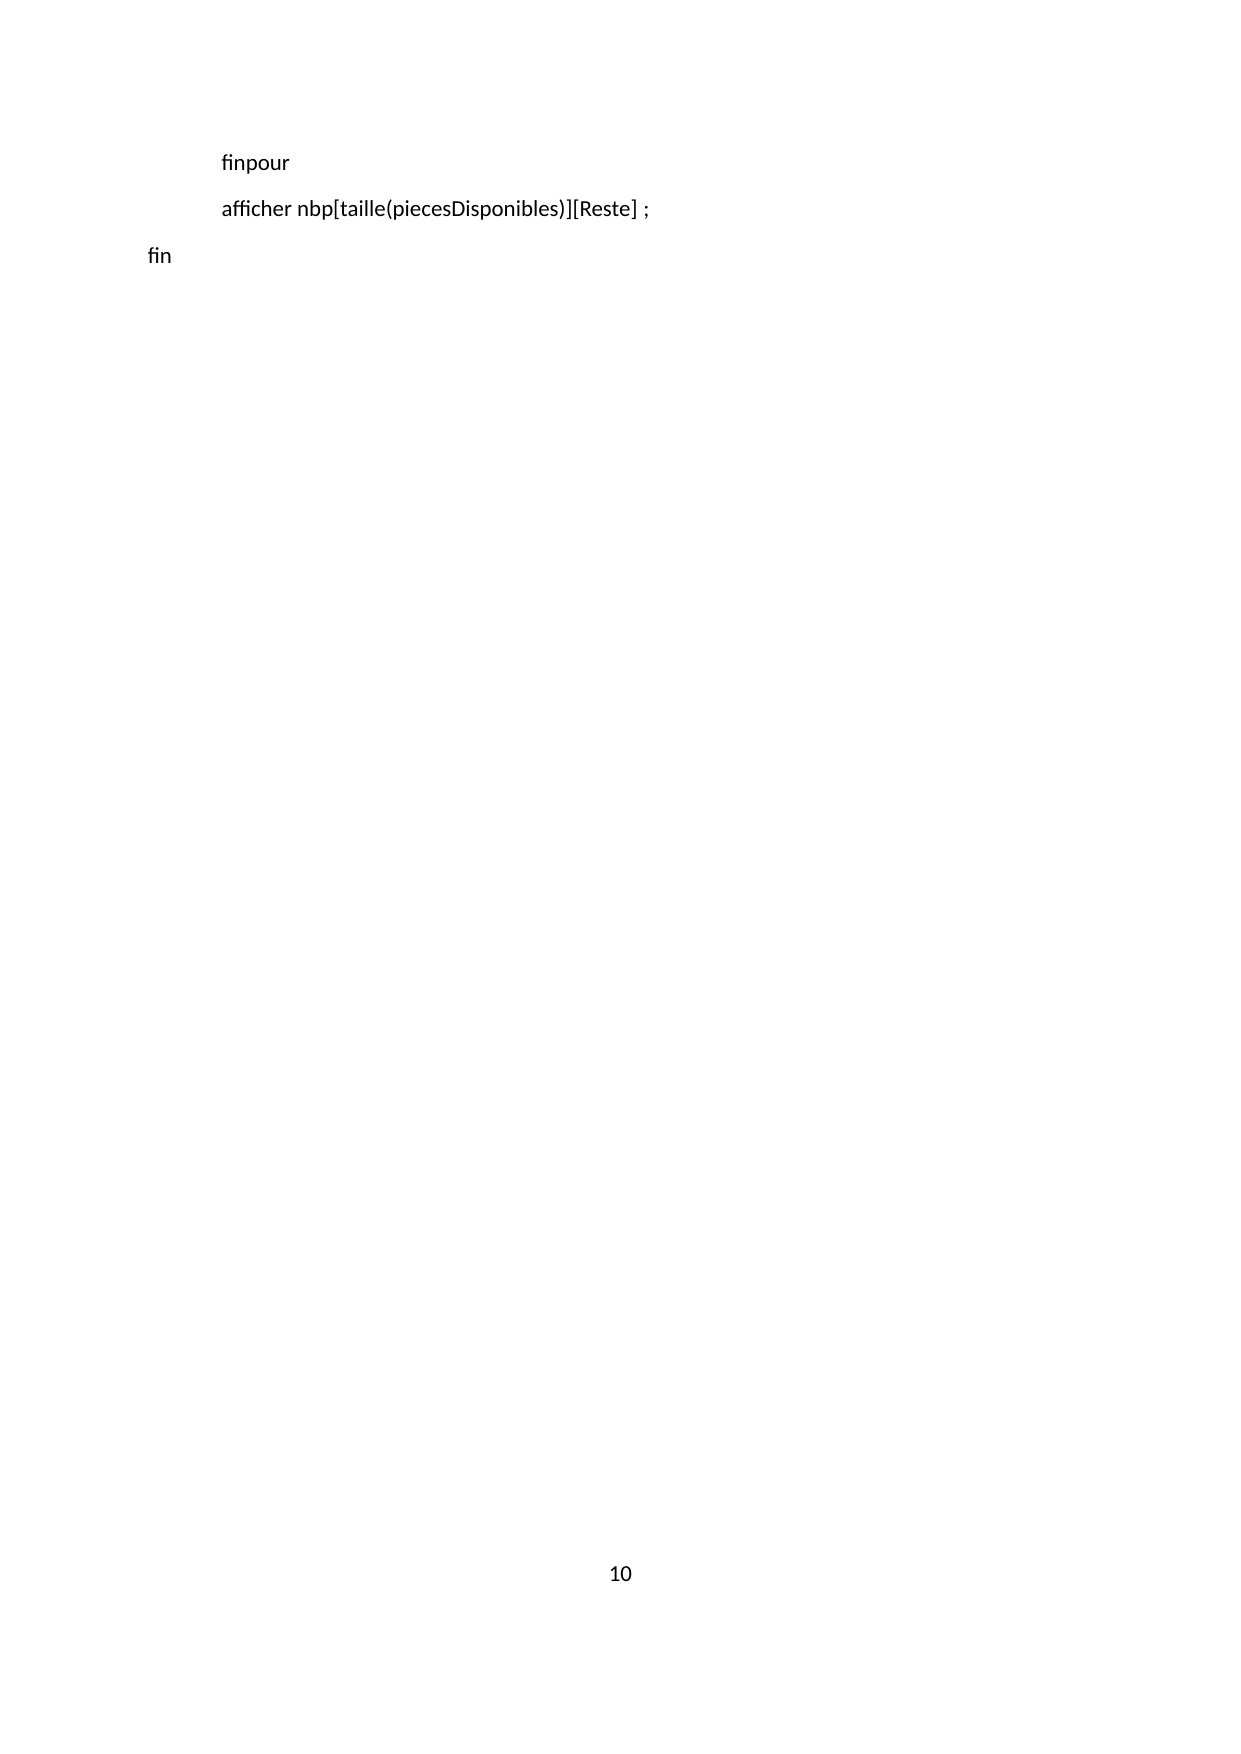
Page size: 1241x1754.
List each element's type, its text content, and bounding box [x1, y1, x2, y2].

text afficher nbp[taille(piecesDisponibles)][Reste] ; [148, 194, 1093, 222]
text finpour [148, 148, 1093, 176]
text fin [148, 241, 1093, 269]
